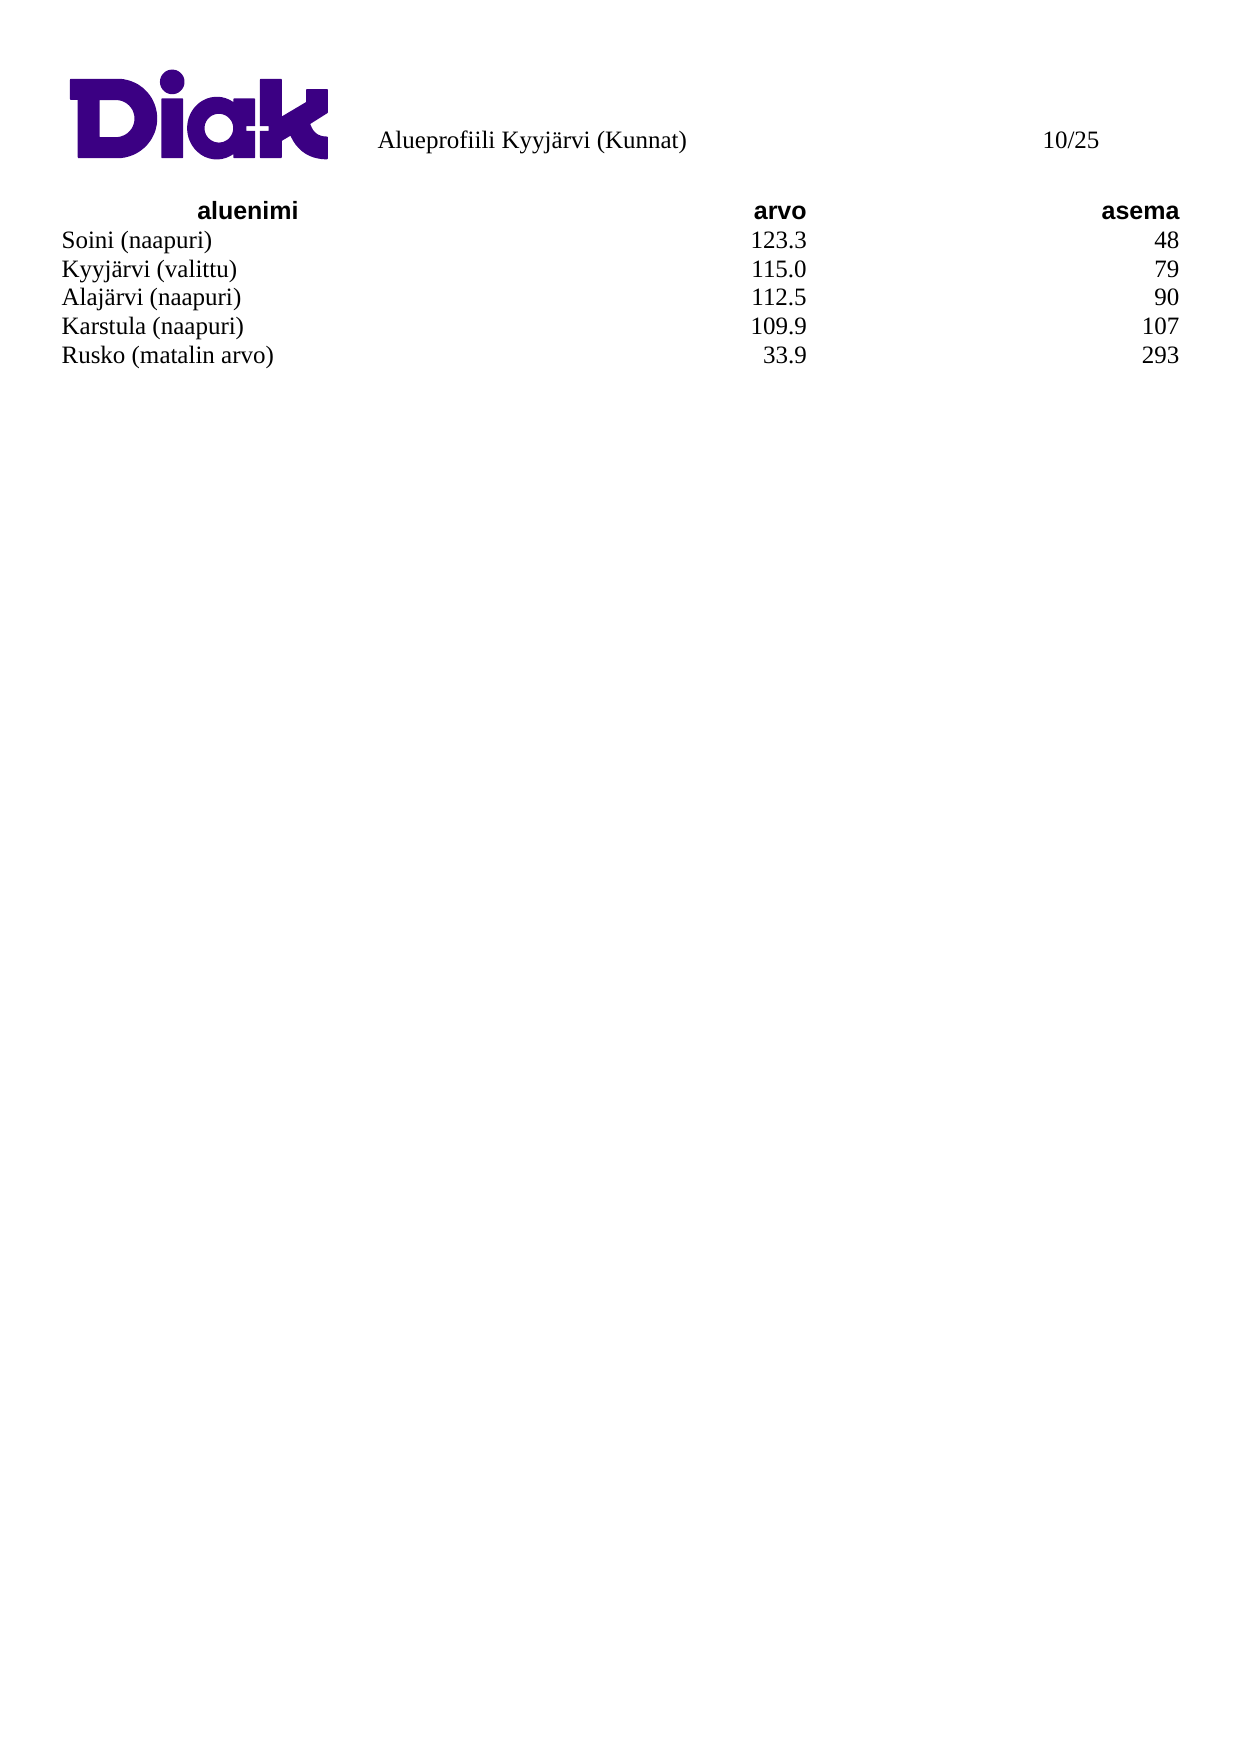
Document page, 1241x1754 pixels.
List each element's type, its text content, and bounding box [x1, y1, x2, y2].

table_cell 115.0 [434, 254, 806, 282]
table_cell 48 [806, 225, 1179, 254]
table_cell Kyyjärvi (valittu) [61, 254, 434, 282]
table_header asema [806, 196, 1179, 225]
table_header arvo [434, 196, 806, 225]
table_cell 293 [806, 340, 1179, 369]
table_cell Karstula (naapuri) [61, 311, 434, 340]
table_cell Rusko (matalin arvo) [61, 340, 434, 369]
table_cell 107 [806, 311, 1179, 340]
table_header aluenimi [61, 196, 434, 225]
table_cell 109.9 [434, 311, 806, 340]
table_cell Alajärvi (naapuri) [61, 283, 434, 311]
table_cell 79 [806, 254, 1179, 282]
table_cell Soini (naapuri) [61, 225, 434, 254]
table_cell 90 [806, 283, 1179, 311]
table_cell 123.3 [434, 225, 806, 254]
table_cell 112.5 [434, 283, 806, 311]
table_cell 33.9 [434, 340, 806, 369]
